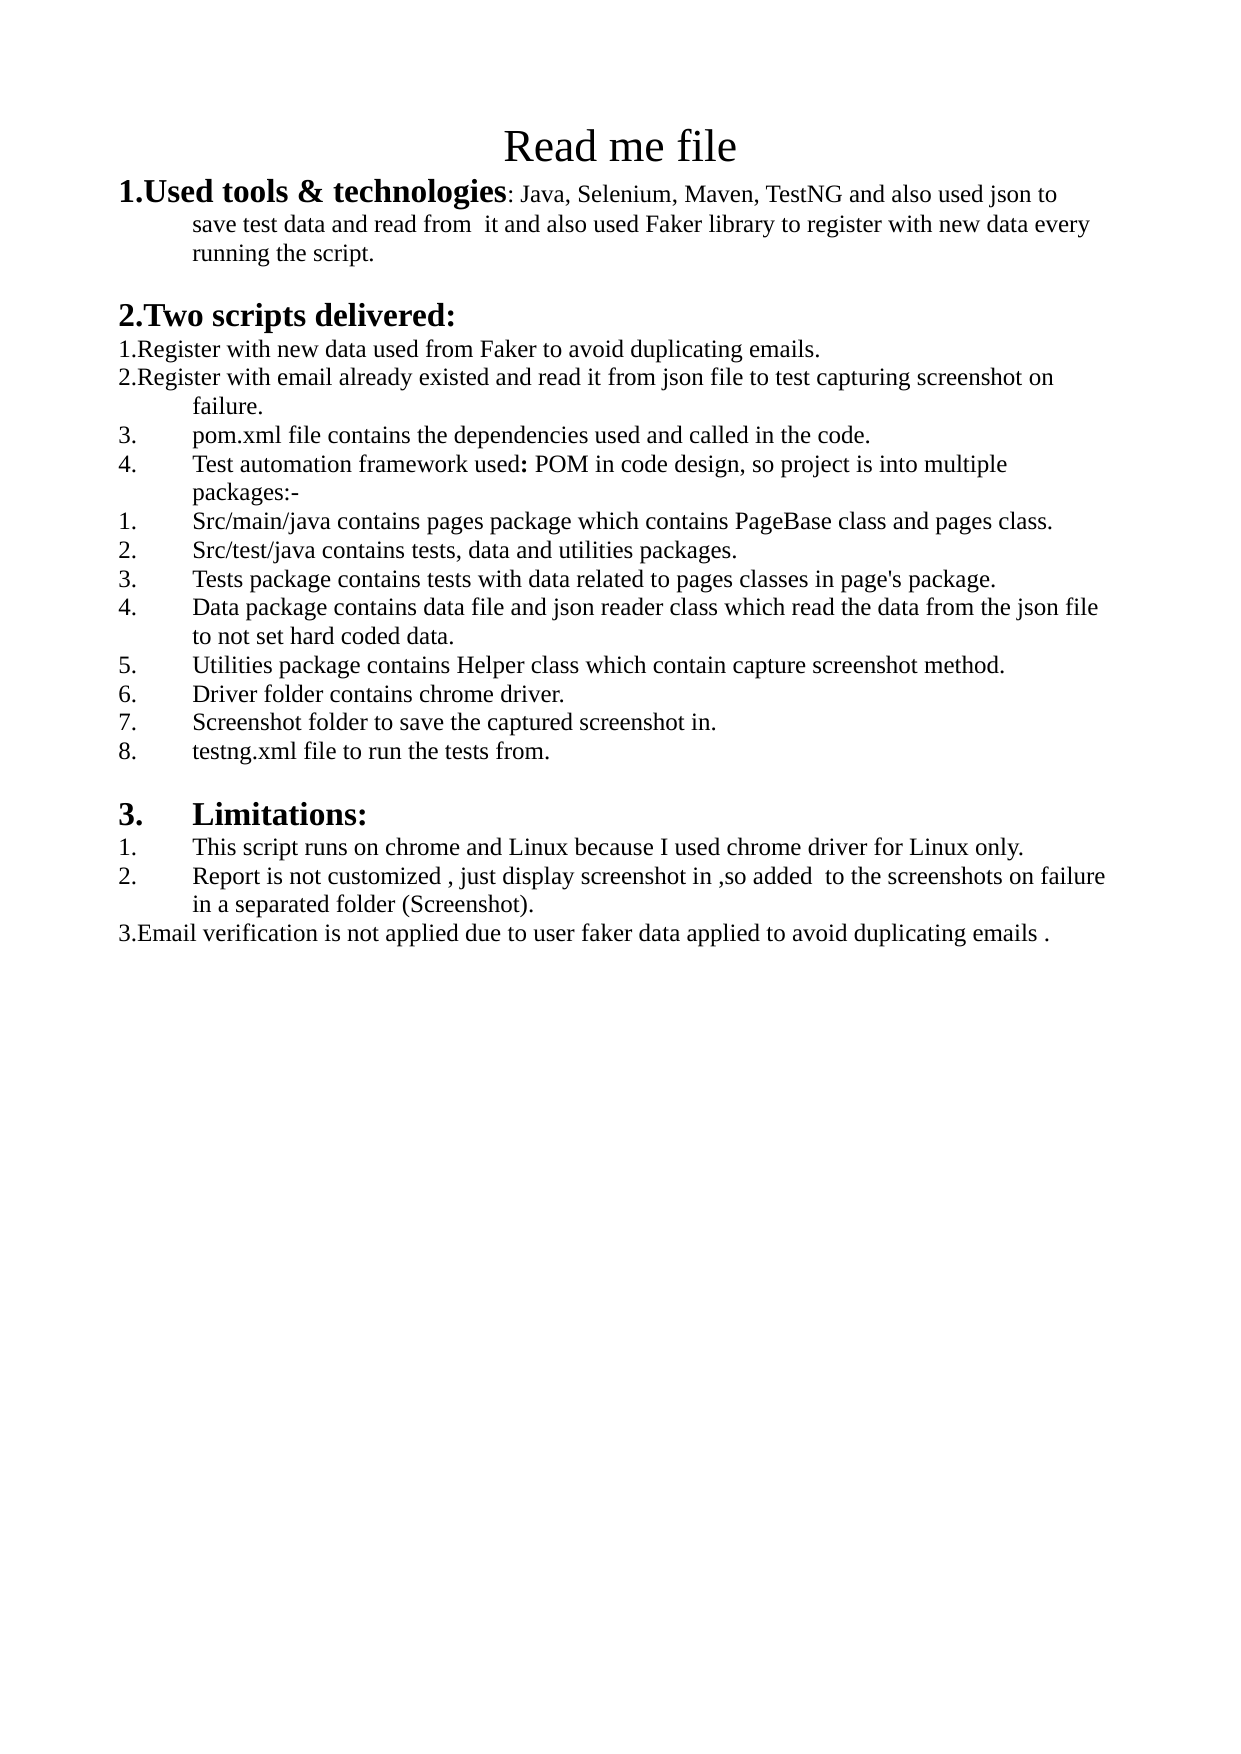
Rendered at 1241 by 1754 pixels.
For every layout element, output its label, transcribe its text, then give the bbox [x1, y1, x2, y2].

list Used tools & technologies: Java, Selenium, Maven, TestNG and also used json to save test data and read from it and also used Faker library to register with new data every running the script. [118, 171, 1122, 267]
text 4. Data package contains data file and json reader class which read the data from the json file to not set hard coded data. [118, 592, 1122, 650]
text 3. Tests package contains tests with data related to pages classes in page's package. [118, 564, 1122, 592]
list Register with new data used from Faker to avoid duplicating emails. [118, 334, 1122, 362]
text 7. Screenshot folder to save the captured screenshot in. [118, 707, 1122, 736]
text 6. Driver folder contains chrome driver. [118, 679, 1122, 707]
text 8. testng.xml file to run the tests from. [118, 736, 1122, 765]
text 1. This script runs on chrome and Linux because I used chrome driver for Linux only. [118, 832, 1122, 861]
text 3. Limitations: [118, 794, 1122, 832]
list Two scripts delivered: [118, 295, 1122, 334]
text 3. pom.xml file contains the dependencies used and called in the code. [118, 420, 1122, 449]
text 2. Src/test/java contains tests, data and utilities packages. [118, 535, 1122, 564]
list Email verification is not applied due to user faker data applied to avoid duplicating emails . [118, 918, 1122, 947]
text Read me file [118, 118, 1122, 171]
list Register with email already existed and read it from json file to test capturing screenshot on failure. [118, 362, 1122, 420]
text 2. Report is not customized , just display screenshot in ,so added to the screenshots on failure in a separated folder (Screenshot). [118, 861, 1122, 918]
text 4. Test automation framework used: POM in code design, so project is into multiple packages:- [118, 449, 1122, 506]
text 1. Src/main/java contains pages package which contains PageBase class and pages class. [118, 506, 1122, 535]
text 5. Utilities package contains Helper class which contain capture screenshot method. [118, 650, 1122, 679]
